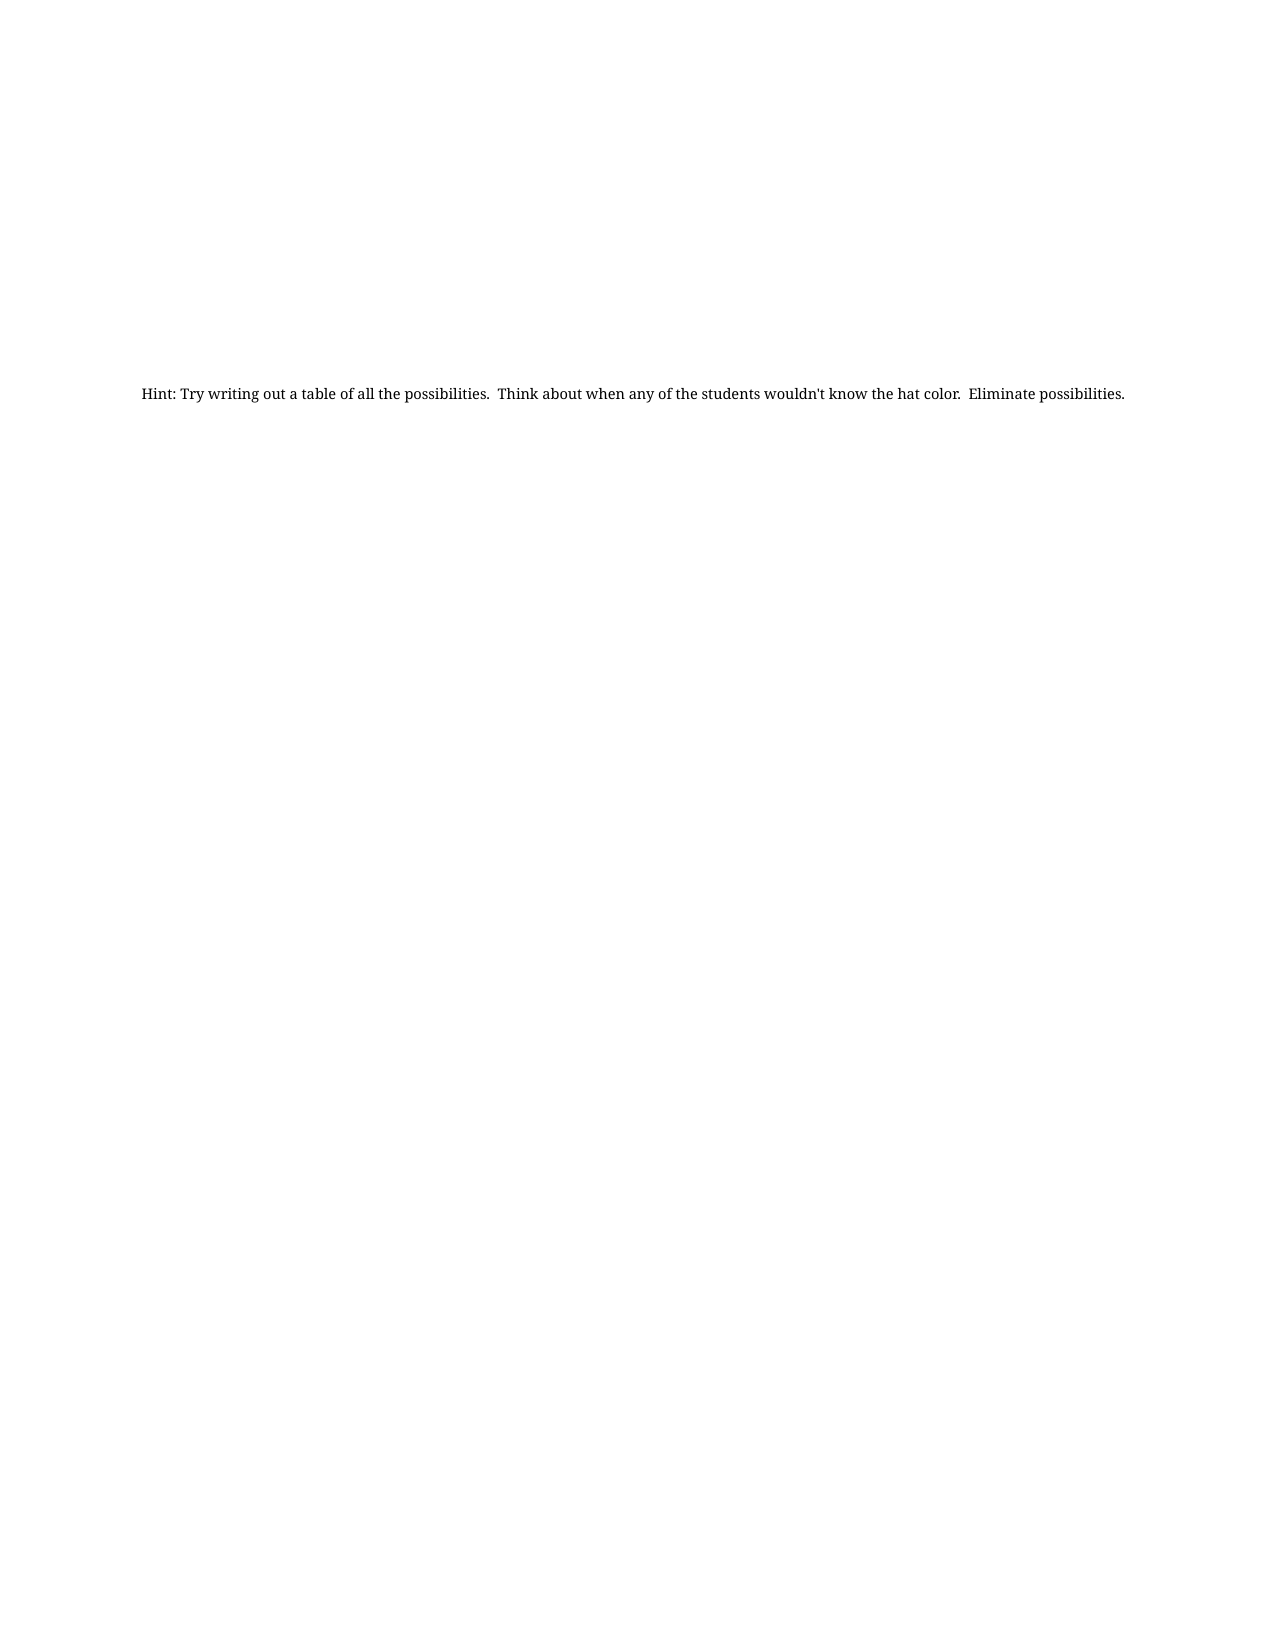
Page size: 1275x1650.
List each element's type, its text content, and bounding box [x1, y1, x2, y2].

text Hint: Try writing out a table of all the possibilities. Think about when any of the students wouldn't know the hat color. Eliminate possibilities. [118, 383, 1157, 403]
